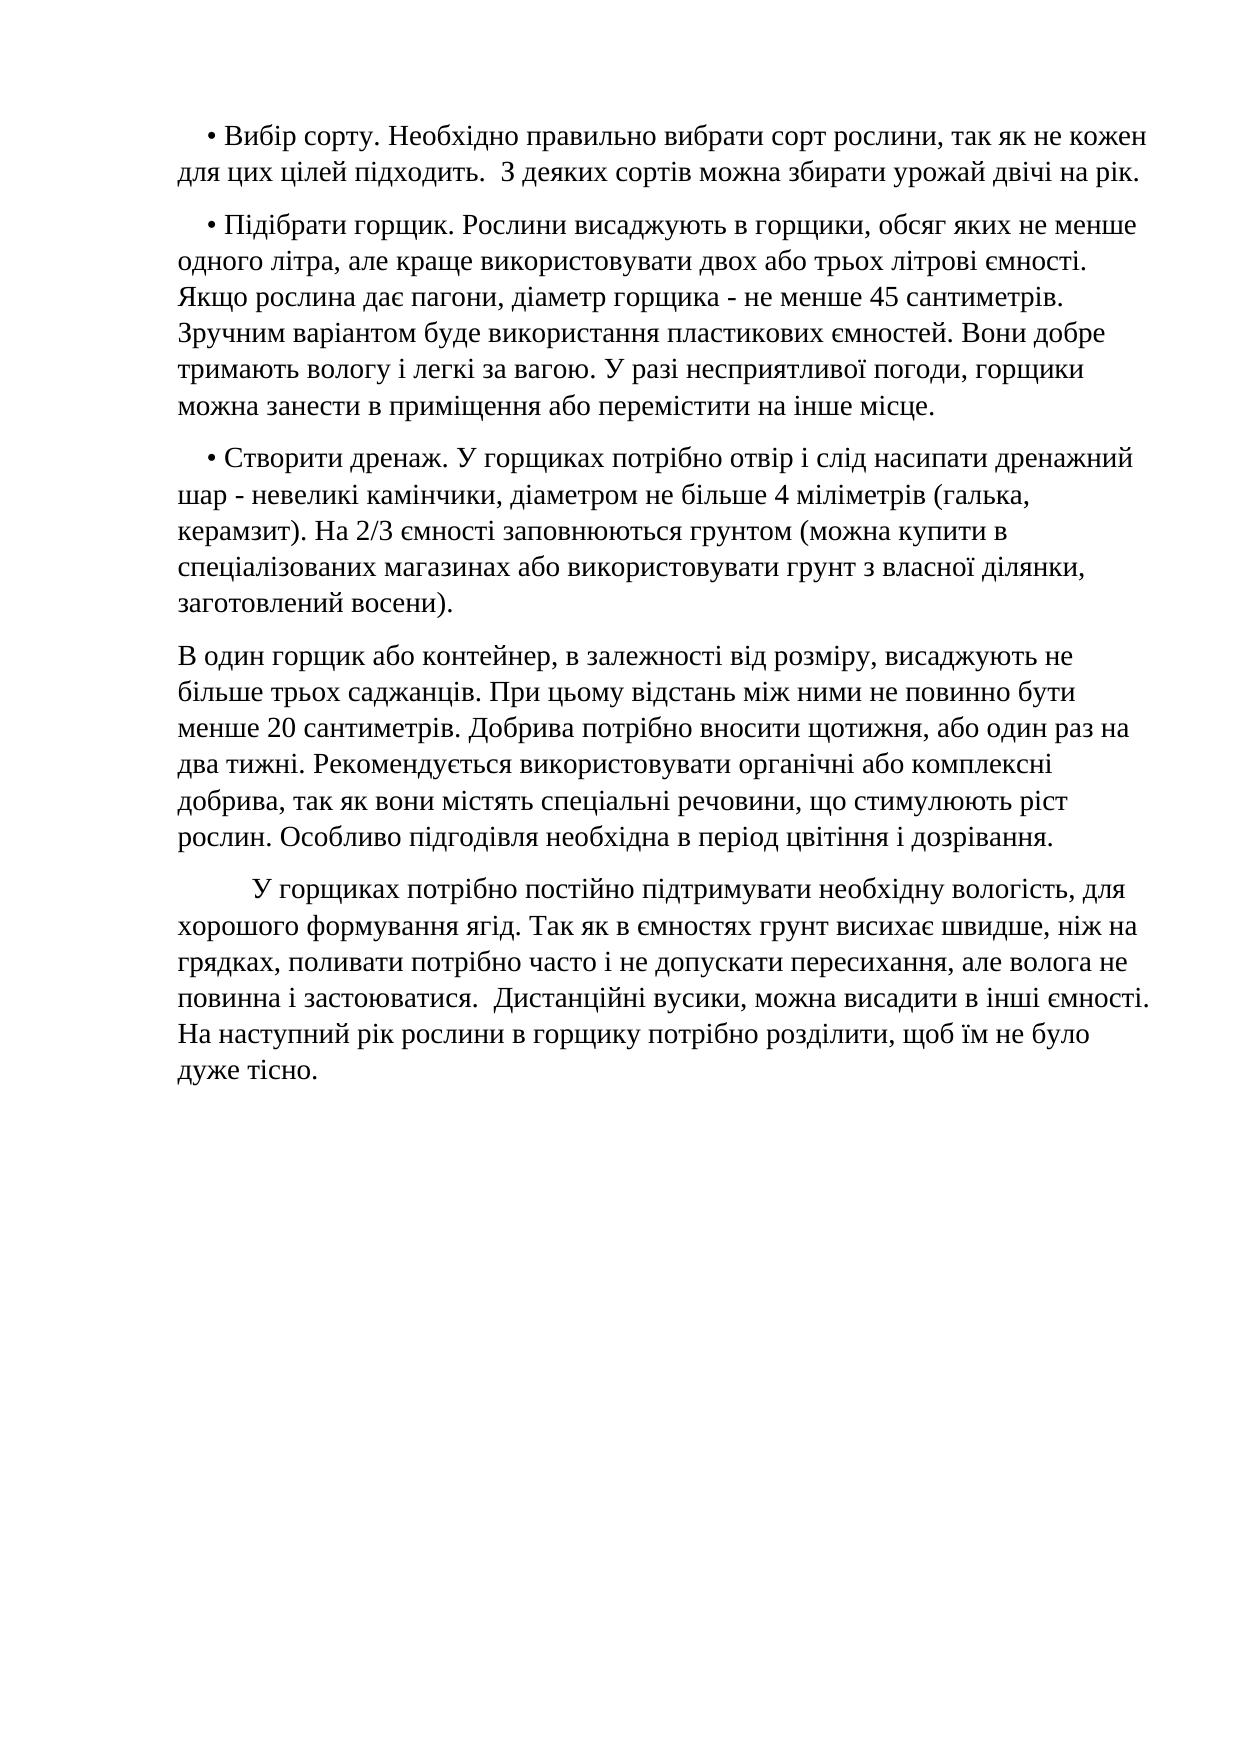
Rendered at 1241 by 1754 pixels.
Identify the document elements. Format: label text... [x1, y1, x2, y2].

text У горщиках потрібно постійно підтримувати необхідну вологість, для хорошого формування ягід. Так як в ємностях грунт висихає швидше, ніж на грядках, поливати потрібно часто і не допускати пересихання, але волога не повинна і застоюватися. Дистанційні вусики, можна висадити в інші ємності. На наступний рік рослини в горщику потрібно розділити, щоб їм не було дуже тісно. [177, 872, 1152, 1086]
text • Підібрати горщик. Рослини висаджують в горщики, обсяг яких не менше одного літра, але краще використовувати двох або трьох літрові ємності. Якщо рослина дає пагони, діаметр горщика - не менше 45 сантиметрів. Зручним варіантом буде використання пластикових ємностей. Вони добре тримають вологу і легкі за вагою. У разі несприятливої ​​погоди, горщики можна занести в приміщення або перемістити на інше місце. [177, 207, 1152, 421]
text В один горщик або контейнер, в залежності від розміру, висаджують не більше трьох саджанців. При цьому відстань між ними не повинно бути менше 20 сантиметрів. Добрива потрібно вносити щотижня, або один раз на два тижні. Рекомендується використовувати органічні або комплексні добрива, так як вони містять спеціальні речовини, що стимулюють ріст рослин. Особливо підгодівля необхідна в період цвітіння і дозрівання. [177, 638, 1152, 852]
text • Створити дренаж. У горщиках потрібно отвір і слід насипати дренажний шар - невеликі камінчики, діаметром не більше 4 міліметрів (галька, керамзит). На 2/3 ємності заповнюються грунтом (можна купити в спеціалізованих магазинах або використовувати грунт з власної ділянки, заготовлений восени). [177, 441, 1152, 619]
text • Вибір сорту. Необхідно правильно вибрати сорт рослини, так як не кожен для цих цілей підходить. З деяких сортів можна збирати урожай двічі на рік. [177, 118, 1152, 188]
